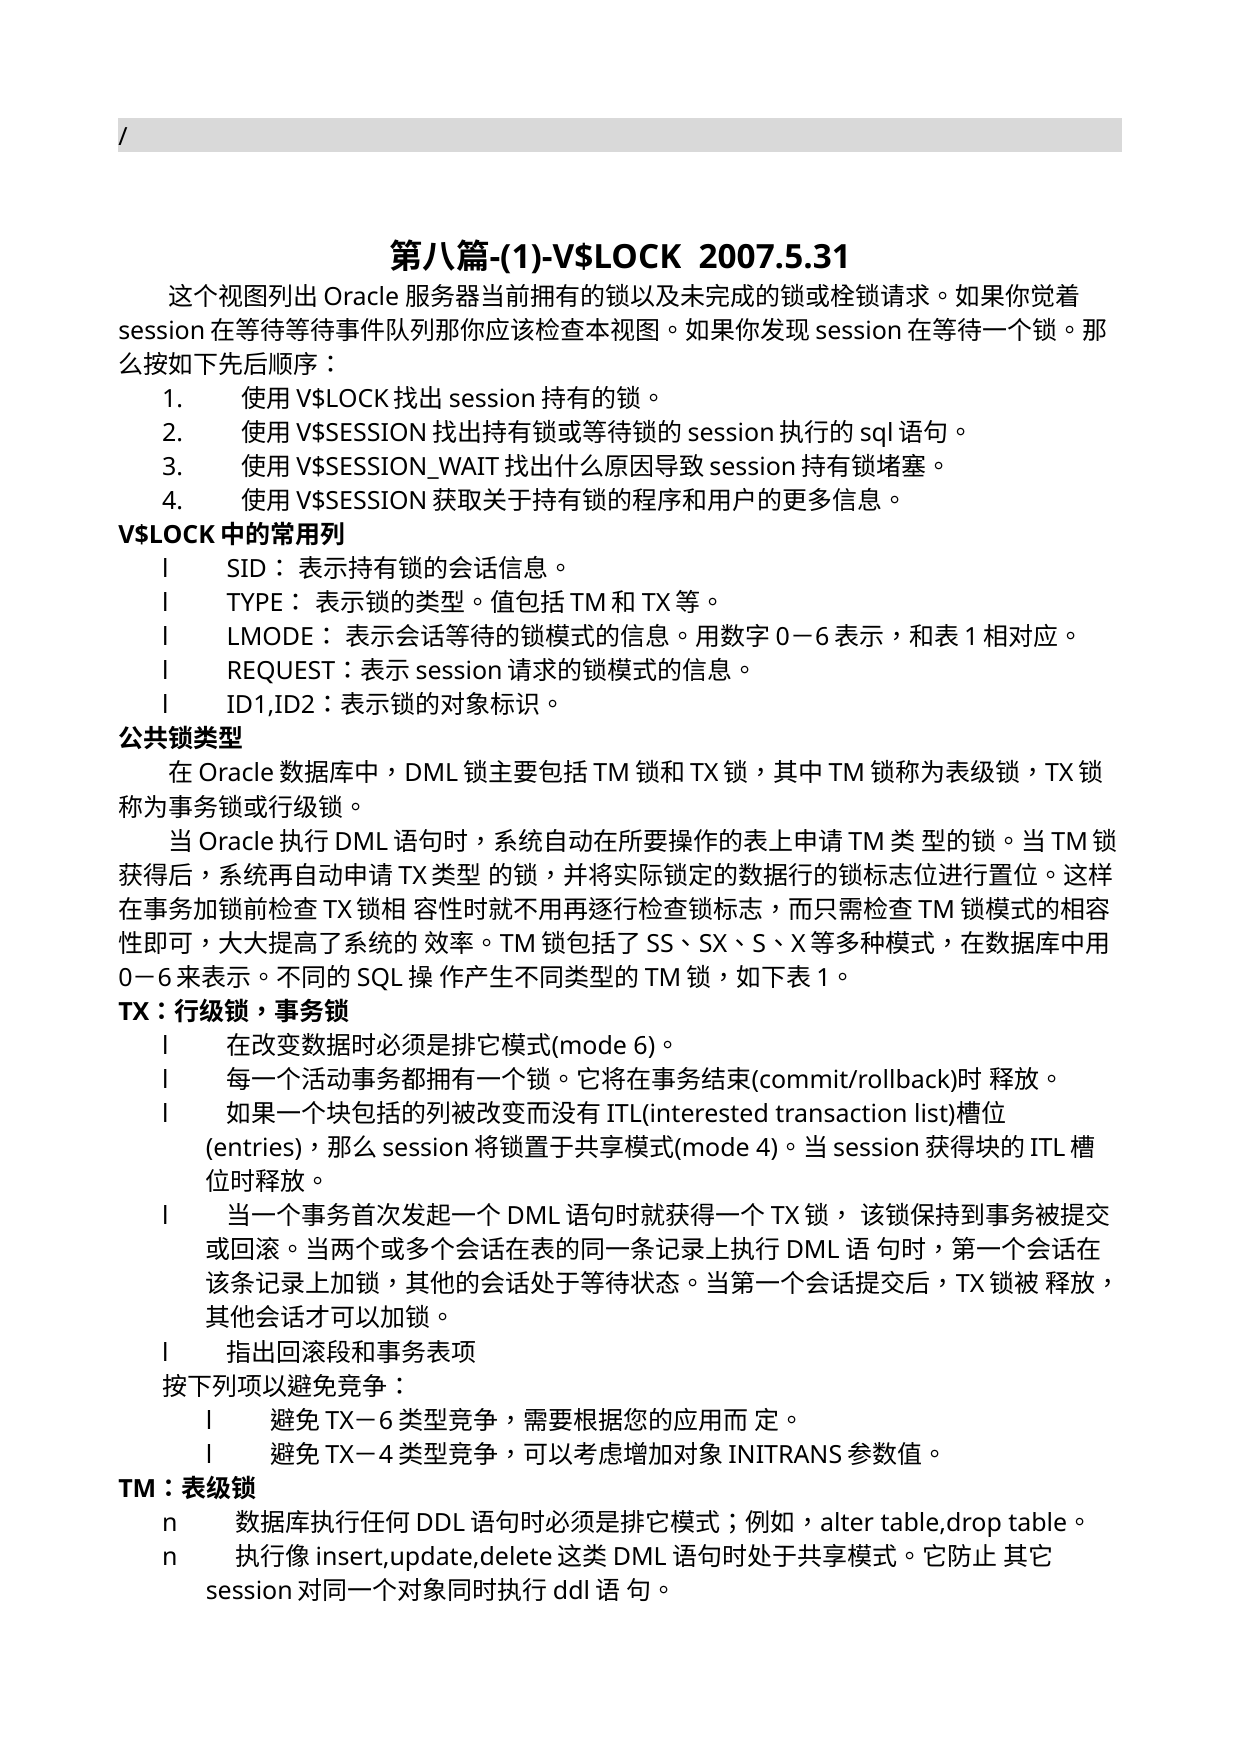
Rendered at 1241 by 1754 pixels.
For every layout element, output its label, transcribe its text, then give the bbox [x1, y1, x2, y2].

text 这个视图列出Oracle 服务器当前拥有的锁以及未完成的锁或栓锁请求。如果你觉着session在等待等待事件队列那你应该检查本视图。如果你发现session在等待一个锁。那 么按如下先后顺序： [118, 278, 1122, 380]
text n 数据库执行任何DDL语句时必须是排它模式；例如，alter table,drop table。 [162, 1504, 1122, 1538]
text TM：表级锁 [118, 1470, 1122, 1504]
text 2. 使用V$SESSION找出持有锁或等待锁的session执行的sql语句。 [162, 414, 1122, 448]
text l 每一个活动事务都拥有一个锁。它将在事务结束(commit/rollback)时 释放。 [162, 1062, 1122, 1096]
text 4. 使用V$SESSION获取关于持有锁的程序和用户的更多信息。 [162, 483, 1122, 517]
text n 执行像insert,update,delete这类DML语句时处于共享模式。它防止 其它session对同一个对象同时执行ddl语 句。 [162, 1538, 1122, 1607]
text 第八篇-(1)-V$LOCK 2007.5.31 [118, 233, 1122, 278]
text l 避免TX－4类型竞争，可以考虑增加对象INITRANS参数值。 [162, 1436, 1122, 1470]
text l ID1,ID2：表示锁的对象标识。 [162, 687, 1122, 721]
text V$LOCK中的常用列 [118, 517, 1122, 551]
text l REQUEST：表示session请求的锁模式的信息。 [162, 653, 1122, 687]
text TX：行级锁，事务锁 [118, 993, 1122, 1028]
text l 当一个事务首次发起一个DML语句时就获得一个TX锁， 该锁保持到事务被提交或回滚。当两个或多个会话在表的同一条记录上执行DML语 句时，第一个会话在该条记录上加锁，其他的会话处于等待状态。当第一个会话提交后，TX锁被 释放，其他会话才可以加锁。 [162, 1198, 1122, 1334]
text l 在改变数据时必须是排它模式(mode 6)。 [162, 1028, 1122, 1062]
text l SID： 表示持有锁的会话信息。 [162, 551, 1122, 585]
text l 如果一个块包括的列被改变而没有ITL(interested transaction list)槽位(entries)，那么session将锁置于共享模式(mode 4)。当session获得块的ITL槽 位时释放。 [162, 1096, 1122, 1198]
text 在Oracle数据库中，DML锁主要包括TM锁和TX锁，其中TM锁称为表级锁，TX锁称为事务锁或行级锁。 [118, 755, 1122, 823]
text 3. 使用V$SESSION_WAIT找出什么原因导致session持有锁堵塞。 [162, 448, 1122, 483]
text / [118, 118, 1122, 152]
text 按下列项以避免竞争： [118, 1368, 1122, 1402]
text 公共锁类型 [118, 721, 1122, 755]
text l 避免TX－6类型竞争，需要根据您的应用而 定。 [162, 1402, 1122, 1436]
text 当Oracle执行DML语句时，系统自动在所要操作的表上申请TM类 型的锁。当TM锁获得后，系统再自动申请TX类型 的锁，并将实际锁定的数据行的锁标志位进行置位。这样在事务加锁前检查TX锁相 容性时就不用再逐行检查锁标志，而只需检查TM锁模式的相容性即可，大大提高了系统的 效率。TM锁包括了SS、SX、S、X等多种模式，在数据库中用0－6来表示。不同的SQL操 作产生不同类型的TM锁，如下表1。 [118, 823, 1122, 993]
text 1. 使用V$LOCK找出session持有的锁。 [162, 380, 1122, 414]
text l TYPE： 表示锁的类型。值包括TM和TX等。 [162, 585, 1122, 619]
text l LMODE： 表示会话等待的锁模式的信息。用数字0－6表示，和表1相对应。 [162, 619, 1122, 653]
text l 指出回滚段和事务表项 [162, 1334, 1122, 1368]
